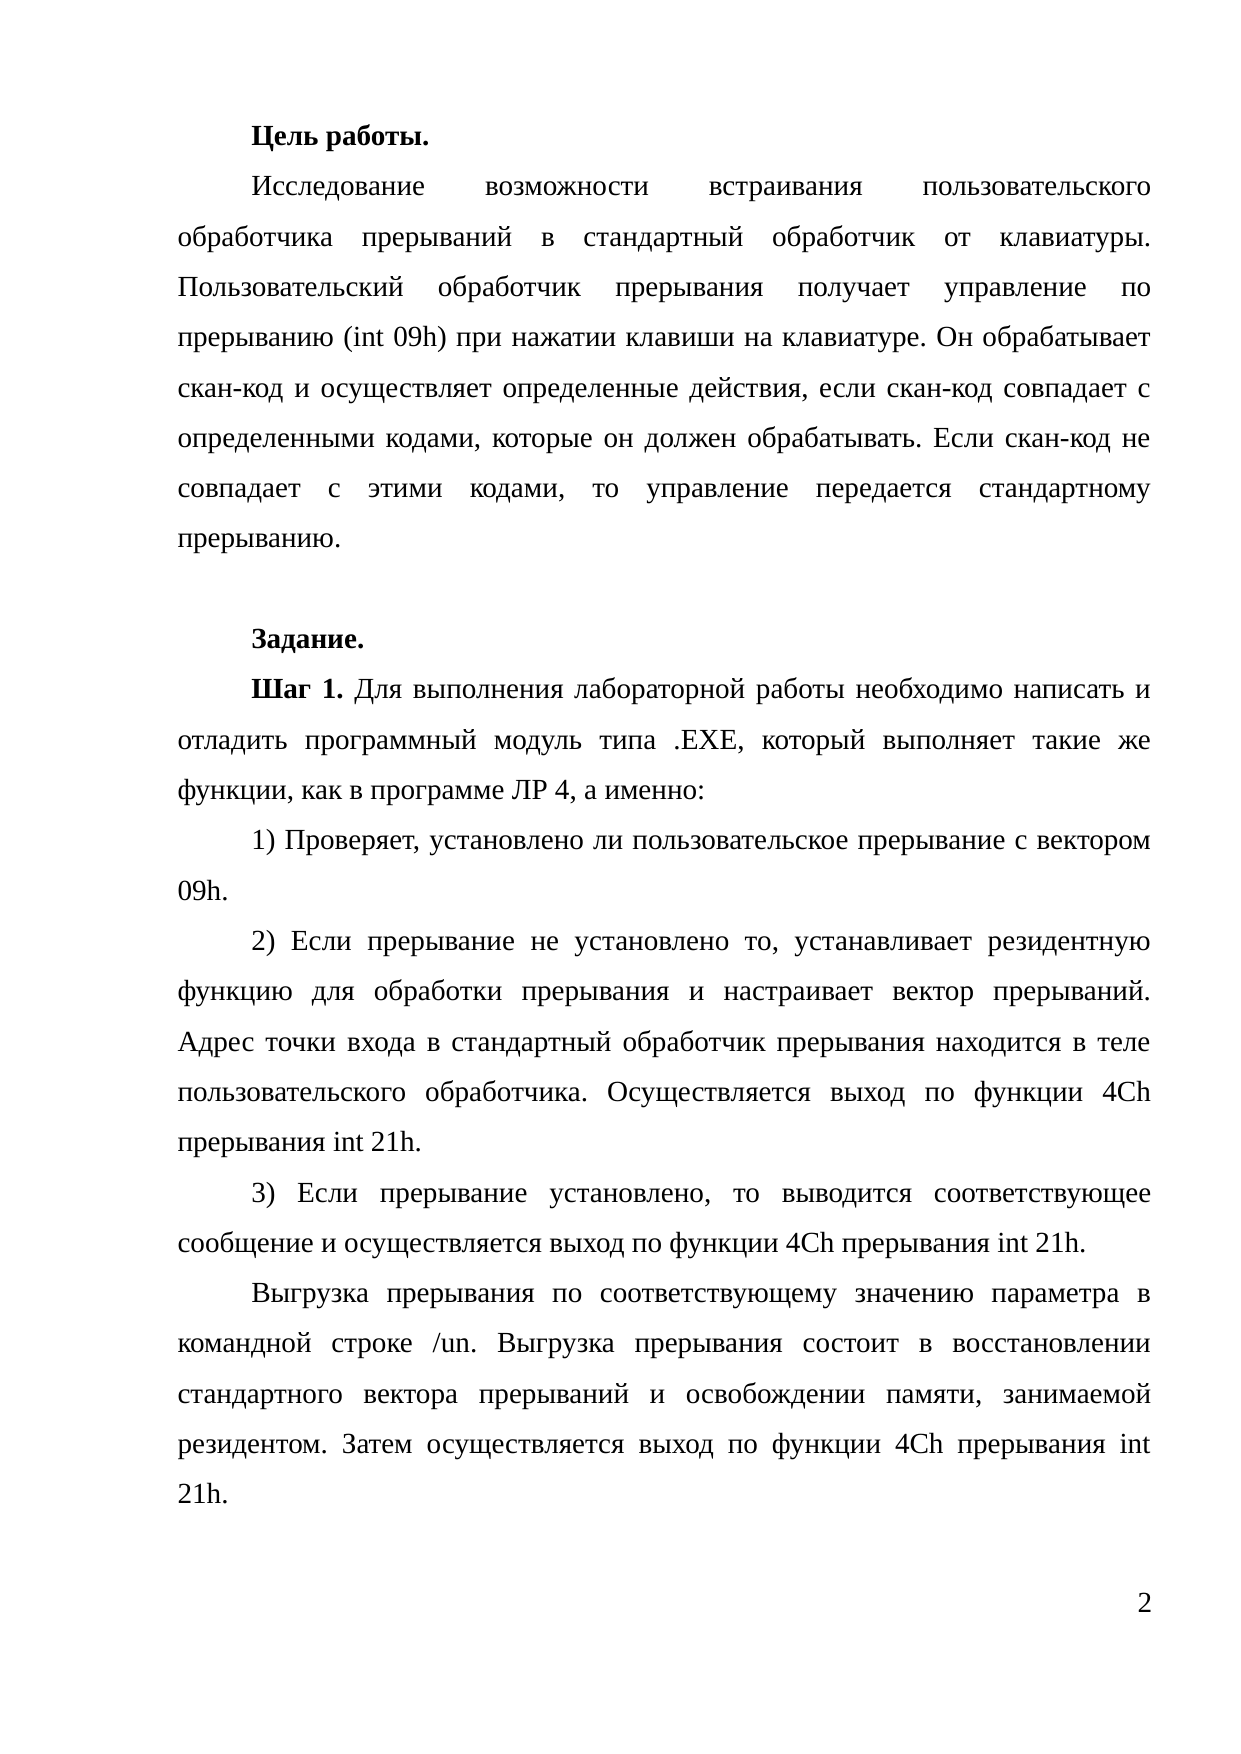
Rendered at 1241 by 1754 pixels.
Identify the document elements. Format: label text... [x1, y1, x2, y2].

text 3) Если прерывание установлено, то выводится соответствующее сообщение и осуществляется выход по функции 4Сh прерывания int 21h. [177, 1175, 1152, 1258]
subtitle Задание. [177, 621, 1152, 655]
text 2) Если прерывание не установлено то, устанавливает резидентную функцию для обработки прерывания и настраивает вектор прерываний. Адрес точки входа в стандартный обработчик прерывания находится в теле пользовательского обработчика. Осуществляется выход по функции 4Сh прерывания int 21h. [177, 923, 1152, 1158]
text 1) Проверяет, установлено ли пользовательское прерывание с вектором 09h. [177, 822, 1152, 906]
subtitle Цель работы. [177, 118, 1152, 152]
text Выгрузка прерывания по соответствующему значению параметра в командной строке /un. Выгрузка прерывания состоит в восстановлении стандартного вектора прерываний и освобождении памяти, занимаемой резидентом. Затем осуществляется выход по функции 4Сh прерывания int 21h. [177, 1275, 1152, 1510]
text Исследование возможности встраивания пользовательского обработчика прерываний в стандартный обработчик от клавиатуры. Пользовательский обработчик прерывания получает управление по прерыванию (int 09h) при нажатии клавиши на клавиатуре. Он обрабатывает скан-код и осуществляет определенные действия, если скан-код совпадает с определенными кодами, которые он должен обрабатывать. Если скан-код не совпадает с этими кодами, то управление передается стандартному прерыванию. [177, 168, 1152, 554]
text Шаг 1. Для выполнения лабораторной работы необходимо написать и отладить программный модуль типа .ЕХЕ, который выполняет такие же функции, как в программе ЛР 4, а именно: [177, 672, 1152, 806]
